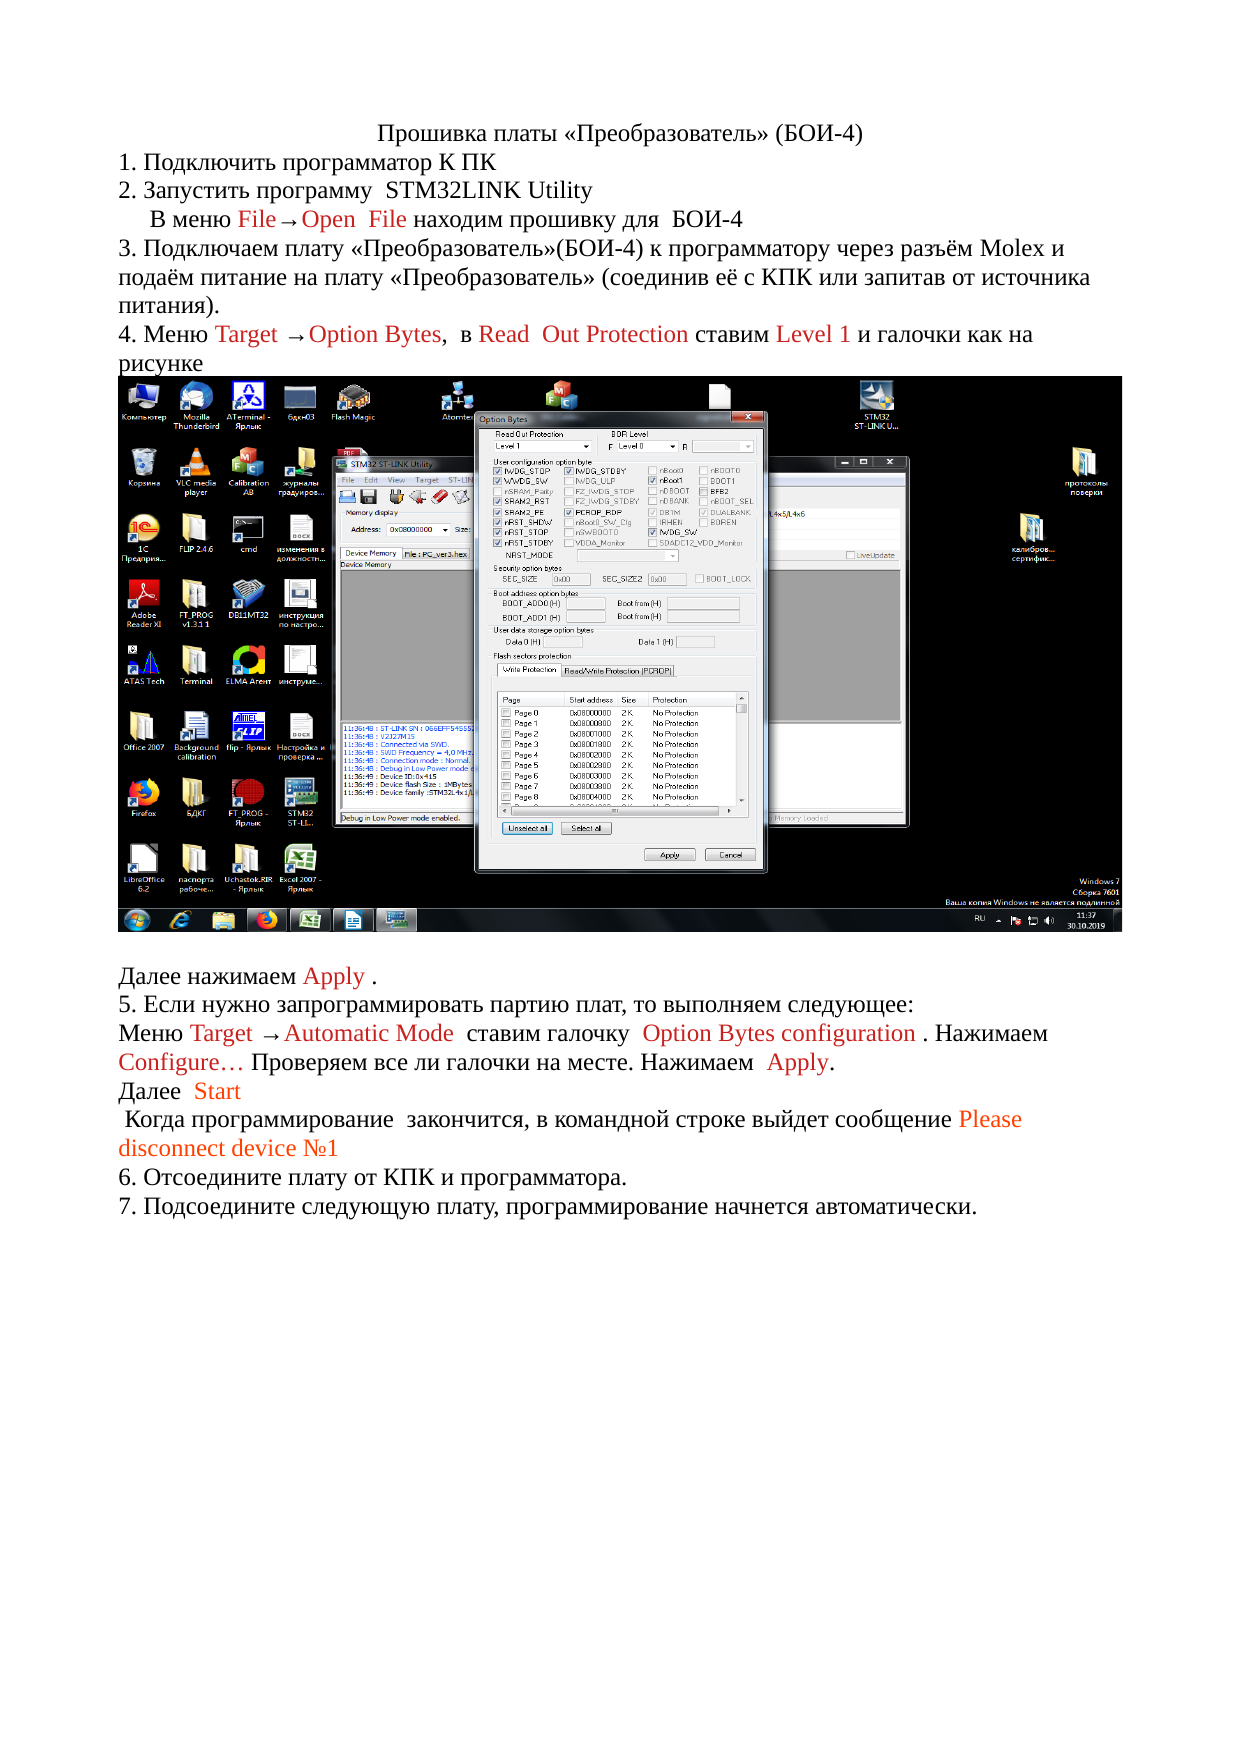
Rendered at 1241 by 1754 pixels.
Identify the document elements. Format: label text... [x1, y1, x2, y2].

text 1. Подключить программатор К ПК [118, 147, 1122, 176]
text 2. Запустить программу STM32LINK Utility [118, 176, 1122, 204]
text Далее Start [118, 1076, 1122, 1104]
text Когда программирование закончится, в командной строке выйдет сообщение Please disconnect device №1 [118, 1104, 1122, 1162]
text 3. Подключаем плату «Преобразователь»(БОИ-4) к программатору через разъём Molex и подаём питание на плату «Преобразователь» (соединив её с КПК или запитав от источника питания). [118, 233, 1122, 319]
text 6. Отсоедините плату от КПК и программатора. [118, 1162, 1122, 1191]
text 5. Если нужно запрограммировать партию плат, то выполняем следующее: [118, 989, 1122, 1018]
text 7. Подсоедините следующую плату, программирование начнется автоматически. [118, 1191, 1122, 1219]
text Далее нажимаем Apply . [118, 961, 1122, 989]
picture [118, 376, 1123, 932]
text В меню File→Open File находим прошивку для БОИ-4 [118, 204, 1122, 233]
text 4. Меню Target →Option Bytes, в Read Out Protection ставим Level 1 и галочки как на рисунке [118, 319, 1122, 376]
text Прошивка платы «Преобразователь» (БОИ-4) [118, 118, 1122, 147]
text Меню Target →Automatic Mode ставим галочку Option Bytes configuration . Нажимаем Сonfigure… Проверяем все ли галочки на месте. Нажимаем Apply. [118, 1018, 1122, 1076]
